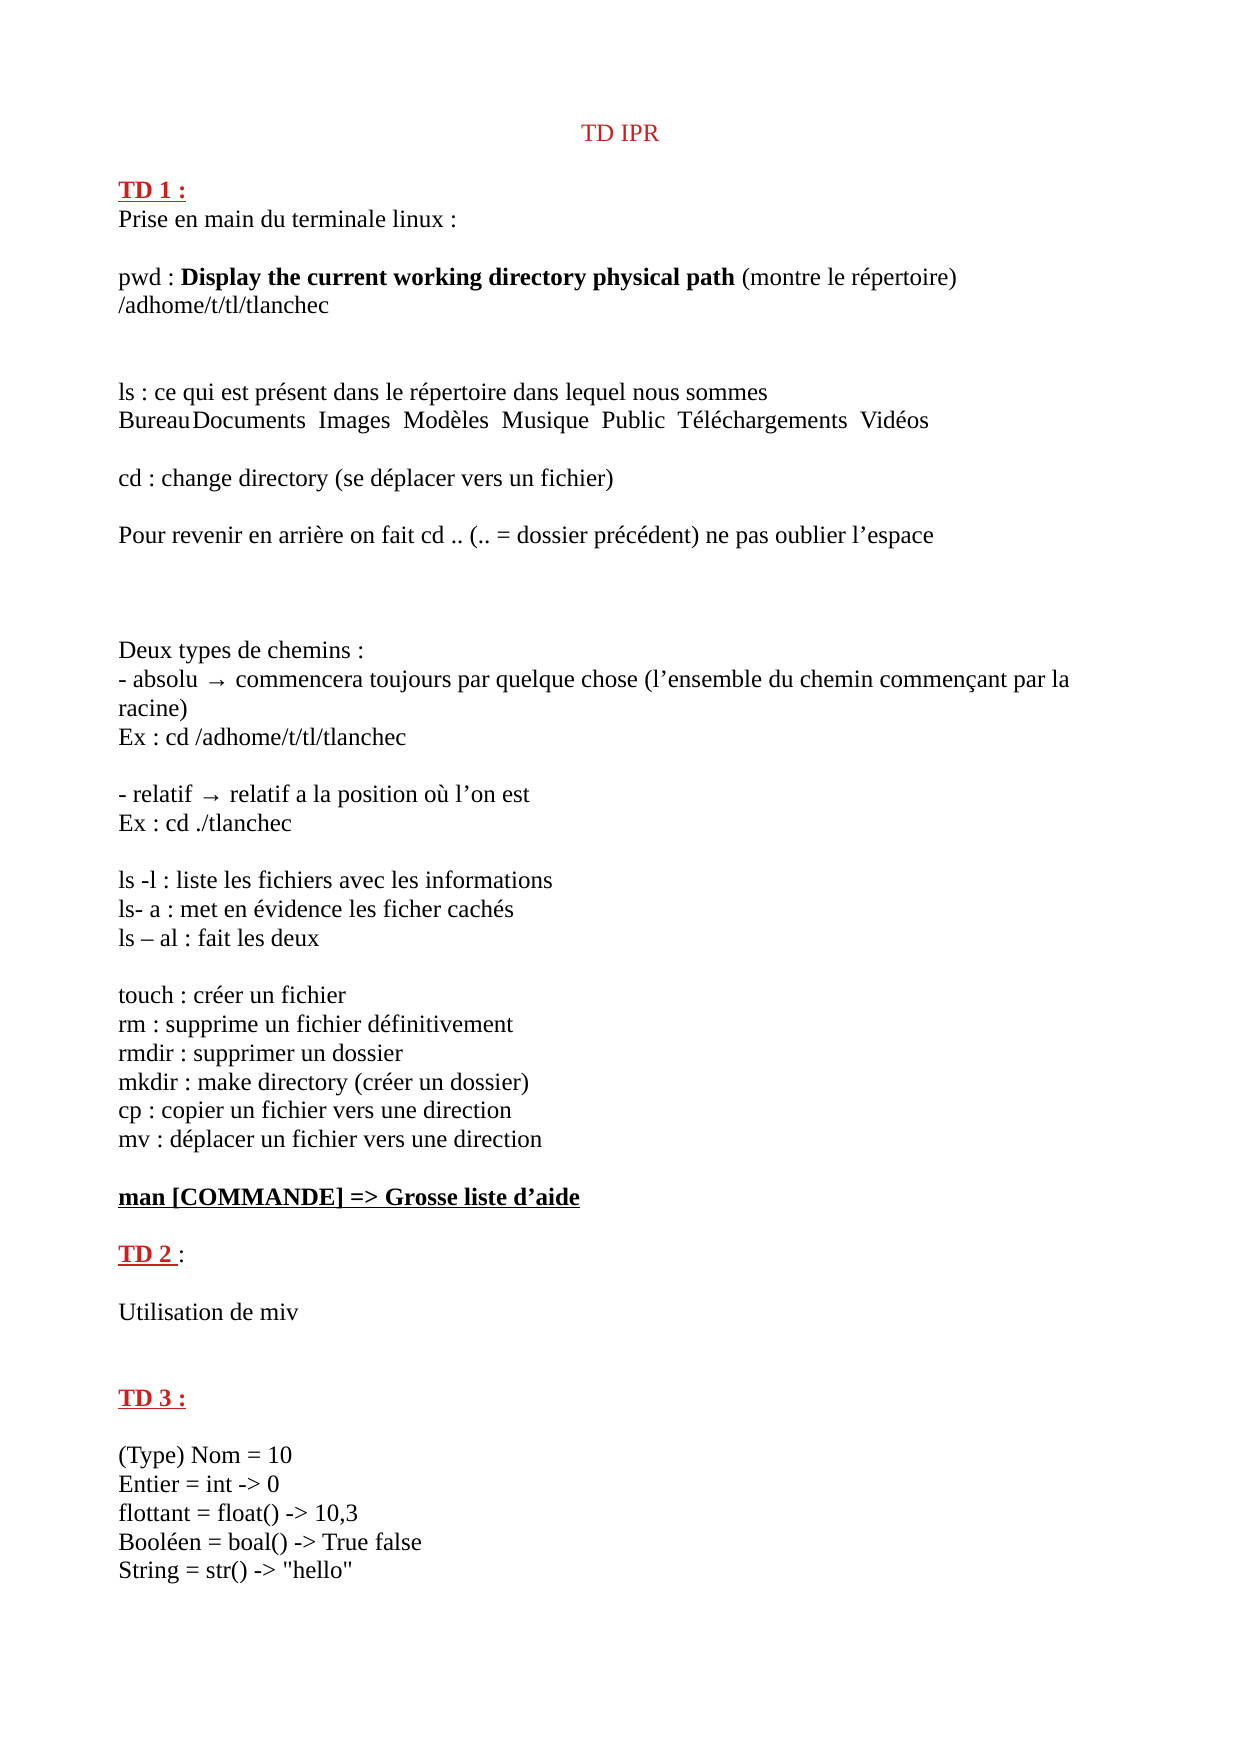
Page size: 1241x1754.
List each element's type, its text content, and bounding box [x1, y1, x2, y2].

text Pour revenir en arrière on fait cd .. (.. = dossier précédent) ne pas oublier l’espace [118, 521, 1122, 549]
text - absolu → commencera toujours par quelque chose (l’ensemble du chemin commençant par la racine) [118, 664, 1122, 722]
text Bureau Documents Images Modèles Musique Public Téléchargements Vidéos [118, 406, 1122, 434]
text pwd : Display the current working directory physical path (montre le répertoire) [118, 262, 1122, 291]
text TD IPR [118, 118, 1122, 147]
text ls -l : liste les fichiers avec les informations [118, 866, 1122, 894]
text touch : créer un fichier [118, 981, 1122, 1009]
text mv : déplacer un fichier vers une direction [118, 1124, 1122, 1153]
text Ex : cd /adhome/t/tl/tlanchec [118, 722, 1122, 751]
text Booléen = boal() -> True false [118, 1527, 1122, 1556]
text String = str() -> "hello" [118, 1556, 1122, 1584]
text ls- a : met en évidence les ficher cachés [118, 894, 1122, 923]
text ls : ce qui est présent dans le répertoire dans lequel nous sommes [118, 377, 1122, 406]
text Deux types de chemins : [118, 636, 1122, 664]
text - relatif → relatif a la position où l’on est [118, 779, 1122, 808]
text Entier = int -> 0 [118, 1469, 1122, 1498]
text mkdir : make directory (créer un dossier) [118, 1067, 1122, 1096]
text rmdir : supprimer un dossier [118, 1038, 1122, 1067]
text Ex : cd ./tlanchec [118, 808, 1122, 837]
text /adhome/t/tl/tlanchec [118, 291, 1122, 319]
text TD 1 : [118, 176, 1122, 204]
text flottant = float() -> 10,3 [118, 1498, 1122, 1527]
text cd : change directory (se déplacer vers un fichier) [118, 463, 1122, 492]
text man [COMMANDE] => Grosse liste d’aide [118, 1182, 1122, 1211]
text ls – al : fait les deux [118, 923, 1122, 952]
text rm : supprime un fichier définitivement [118, 1009, 1122, 1038]
text TD 3 : [118, 1383, 1122, 1412]
text Prise en main du terminale linux : [118, 204, 1122, 233]
text Utilisation de miv [118, 1297, 1122, 1326]
text cp : copier un fichier vers une direction [118, 1096, 1122, 1124]
text TD 2 : [118, 1239, 1122, 1268]
text (Type) Nom = 10 [118, 1441, 1122, 1469]
